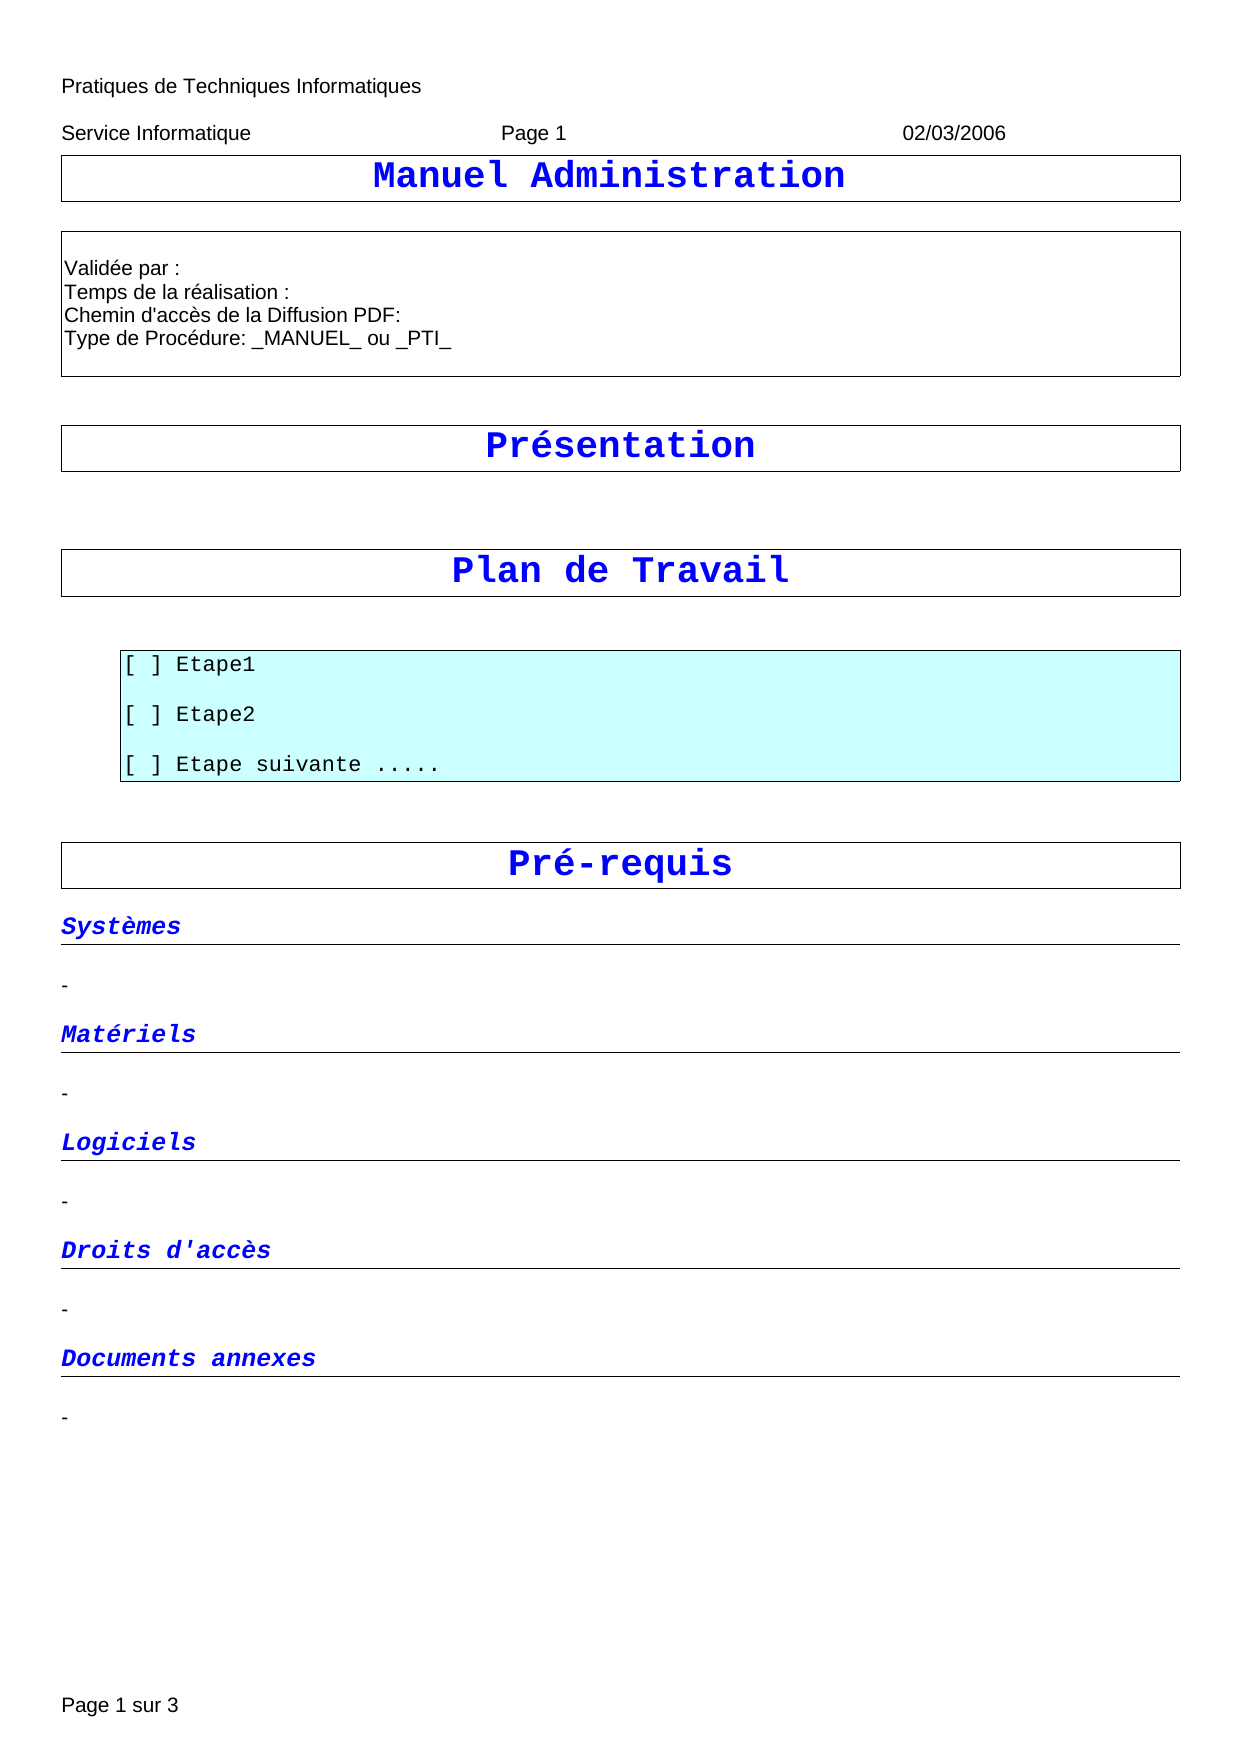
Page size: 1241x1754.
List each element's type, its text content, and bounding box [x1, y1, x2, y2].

text [ ] Etape2 [121, 700, 1180, 728]
subtitle Logiciels [61, 1130, 1180, 1160]
text Type de Procédure: _MANUEL_ ou _PTI_ [62, 324, 1180, 350]
text - [61, 1189, 1180, 1213]
text Temps de la réalisation : [62, 277, 1180, 301]
subtitle Pré-requis [62, 843, 1180, 888]
subtitle Documents annexes [61, 1346, 1180, 1376]
subtitle Présentation [62, 426, 1180, 471]
subtitle Plan de Travail [62, 550, 1180, 596]
subtitle Manuel Administration [62, 156, 1180, 201]
subtitle Droits d'accès [61, 1238, 1180, 1268]
text Chemin d'accès de la Diffusion PDF: [62, 301, 1180, 324]
text - [61, 1406, 1180, 1429]
text - [61, 1081, 1180, 1105]
text - [61, 973, 1180, 997]
subtitle Systèmes [61, 913, 1180, 944]
text Validée par : [62, 254, 1180, 277]
text [ ] Etape1 [121, 651, 1180, 678]
text [ ] Etape suivante ..... [121, 750, 1180, 781]
text - [61, 1298, 1180, 1321]
subtitle Matériels [61, 1022, 1180, 1052]
